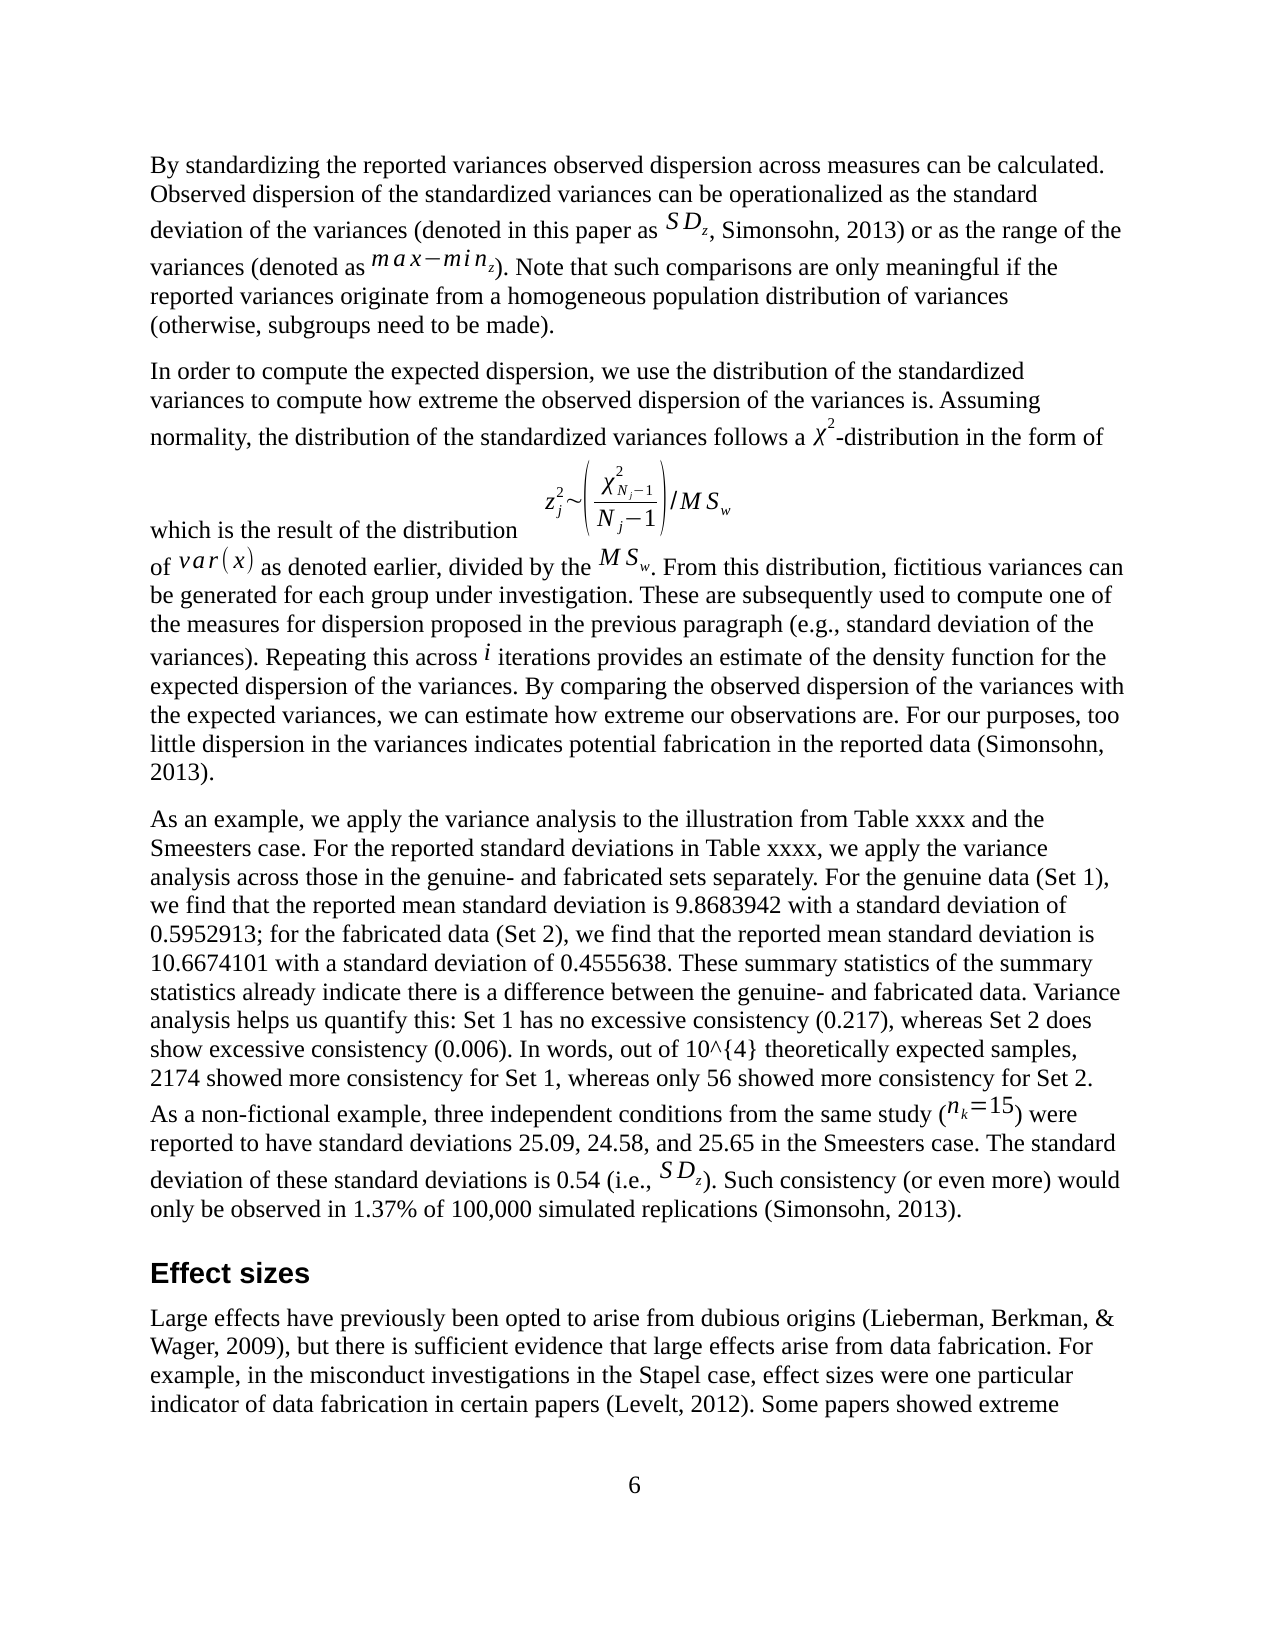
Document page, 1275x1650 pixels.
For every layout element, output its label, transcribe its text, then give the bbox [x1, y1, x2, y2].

text In order to compute the expected dispersion, we use the distribution of the standardized variances to compute how extreme the observed dispersion of the variances is. Assuming normality, the distribution of the standardized variances follows a -distribution in the form of [150, 356, 1125, 451]
text which is the result of the distribution of as denoted earlier, divided by the . From this distribution, fictitious variances can be generated for each group under investigation. These are subsequently used to compute one of the measures for dispersion proposed in the previous paragraph (e.g., standard deviation of the variances). Repeating this across iterations provides an estimate of the density function for the expected dispersion of the variances. By comparing the observed dispersion of the variances with the expected variances, we can estimate how extreme our observations are. For our purposes, too little dispersion in the variances indicates potential fabrication in the reported data (Simonsohn, 2013). [150, 515, 1125, 786]
text As an example, we apply the variance analysis to the illustration from Table xxxx and the Smeesters case. For the reported standard deviations in Table xxxx, we apply the variance analysis across those in the genuine- and fabricated sets separately. For the genuine data (Set 1), we find that the reported mean standard deviation is 9.8683942 with a standard deviation of 0.5952913; for the fabricated data (Set 2), we find that the reported mean standard deviation is 10.6674101 with a standard deviation of 0.4555638. These summary statistics of the summary statistics already indicate there is a difference between the genuine- and fabricated data. Variance analysis helps us quantify this: Set 1 has no excessive consistency (0.217), whereas Set 2 does show excessive consistency (0.006). In words, out of 10^{4} theoretically expected samples, 2174 showed more consistency for Set 1, whereas only 56 showed more consistency for Set 2. As a non-fictional example, three independent conditions from the same study () were reported to have standard deviations 25.09, 24.58, and 25.65 in the Smeesters case. The standard deviation of these standard deviations is 0.54 (i.e., ). Such consistency (or even more) would only be observed in 1.37% of 100,000 simulated replications (Simonsohn, 2013). [150, 804, 1125, 1223]
subtitle Effect sizes [150, 1257, 1125, 1290]
text By standardizing the reported variances observed dispersion across measures can be calculated. Observed dispersion of the standardized variances can be operationalized as the standard deviation of the variances (denoted in this paper as , Simonsohn, 2013) or as the range of the variances (denoted as ). Note that such comparisons are only meaningful if the reported variances originate from a homogeneous population distribution of variances (otherwise, subgroups need to be made). [150, 150, 1125, 338]
text Large effects have previously been opted to arise from dubious origins (Lieberman, Berkman, & Wager, 2009), but there is sufficient evidence that large effects arise from data fabrication. For example, in the misconduct investigations in the Stapel case, effect sizes were one particular indicator of data fabrication in certain papers (Levelt, 2012). Some papers showed extreme [150, 1303, 1125, 1418]
